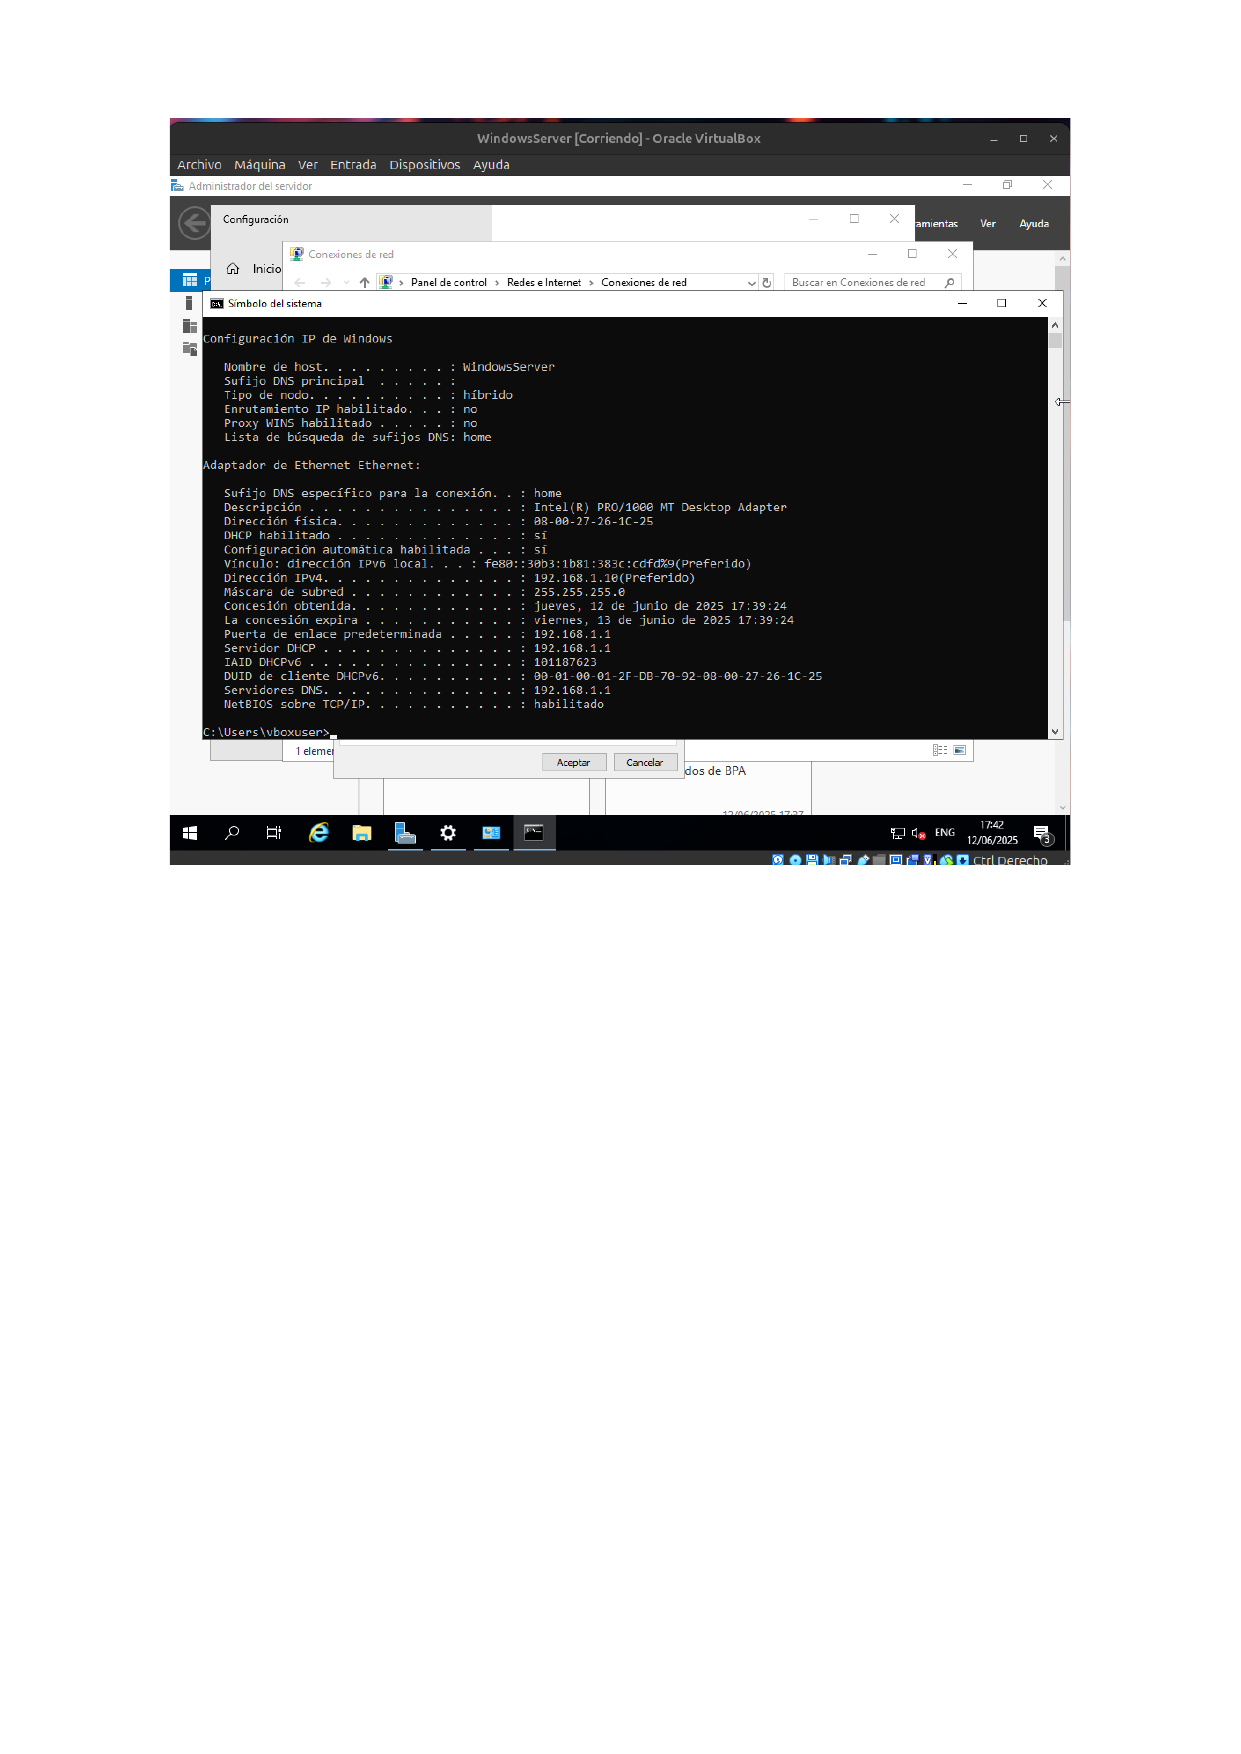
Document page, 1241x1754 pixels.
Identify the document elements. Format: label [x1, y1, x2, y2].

picture [169, 118, 1071, 865]
